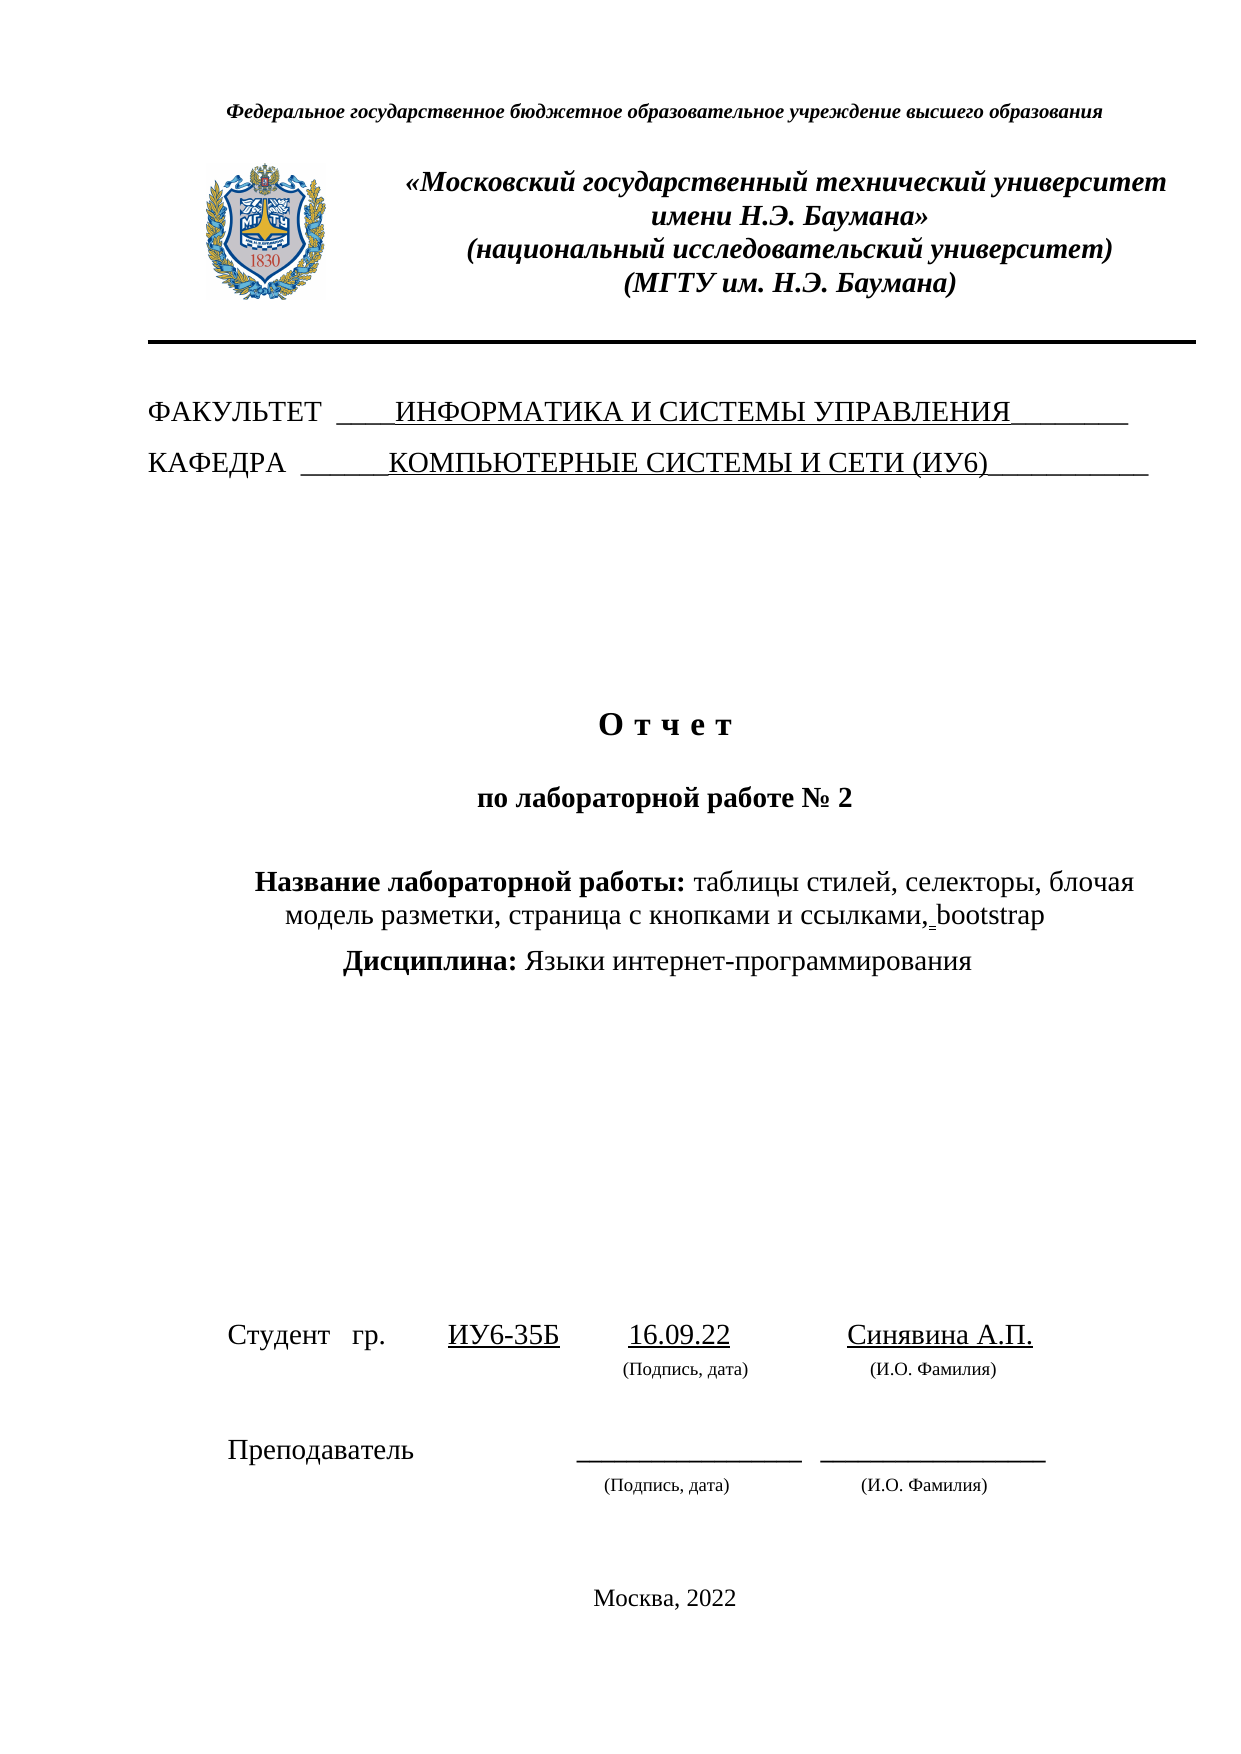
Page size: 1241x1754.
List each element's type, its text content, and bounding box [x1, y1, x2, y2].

text КАФЕДРА ______Компьютерные Системы и сети (ИУ6)___________ [148, 445, 1182, 478]
table_header «Московский государственный технический университет имени Н.Э. Баумана» (национальный исследовательский университет) (МГТУ им. Н.Э. Баумана) [384, 123, 1196, 339]
text Москва, 2022 [148, 1583, 1182, 1612]
text (Подпись, дата) (И.О. Фамилия) [71, 1351, 1182, 1382]
text (Подпись, дата) (И.О. Фамилия) [148, 1466, 1182, 1497]
table_header [148, 123, 384, 339]
text Студент гр. ИУ6-35Б 16.09.22 Синявина А.П. [89, 1319, 1182, 1351]
subtitle Отчет [148, 704, 1182, 743]
text по лабораторной работе № 2 [148, 780, 1182, 814]
text Преподаватель __________________ __________________ [89, 1435, 1182, 1466]
text Дисциплина: Языки интернет-программирования [236, 943, 1078, 977]
subtitle ФАКУЛЬТЕТ ____ИНФОРМАТИКА И СИСТЕМЫ УПРАВЛЕНИЯ________ [148, 394, 1182, 428]
text Название лабораторной работы: таблицы стилей, селекторы, блочая модель разметки, страница с кнопками и ссылками, bootstrap [148, 864, 1182, 931]
text Федеральное государственное бюджетное образовательное учреждение высшего образования [148, 99, 1182, 123]
picture [206, 163, 326, 300]
